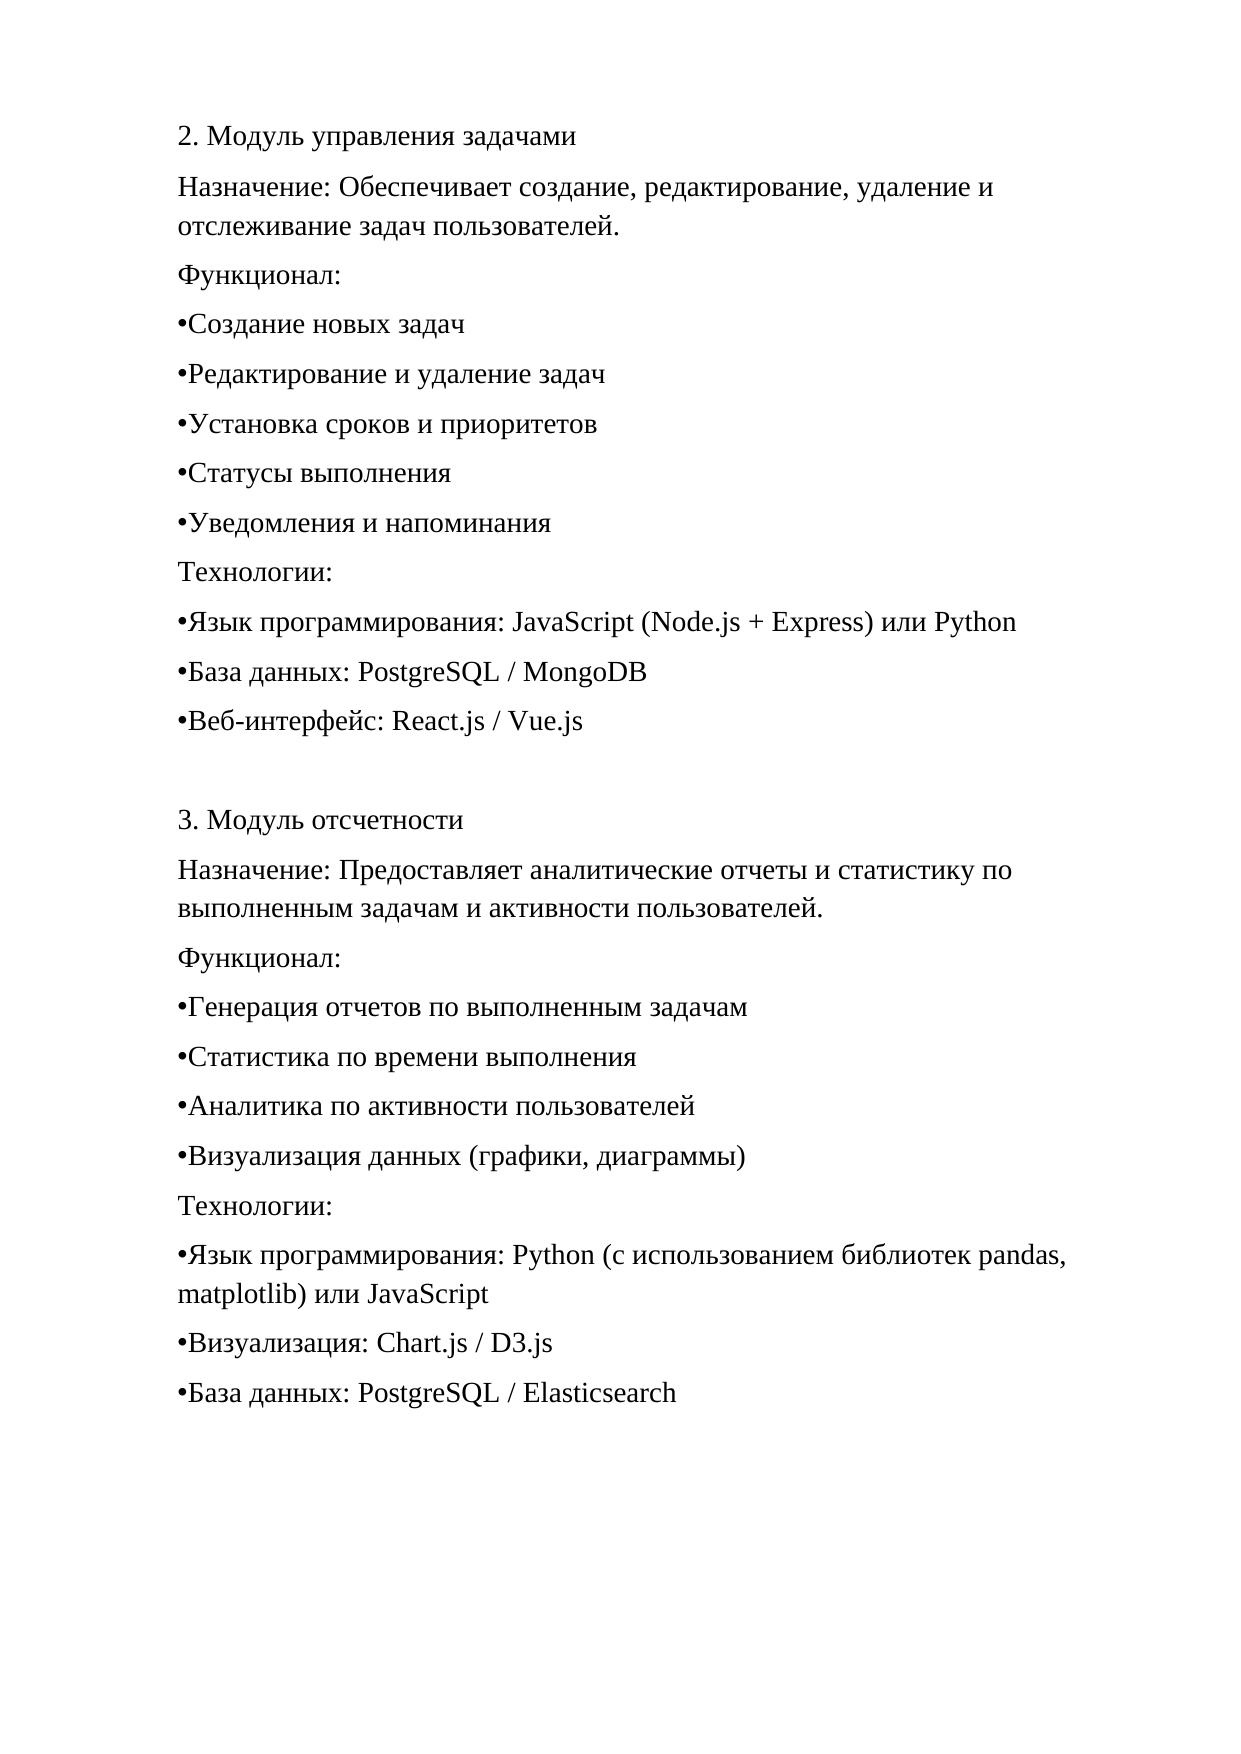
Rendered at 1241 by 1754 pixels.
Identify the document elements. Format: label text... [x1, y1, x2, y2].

subtitle 2. Модуль управления задачами [177, 118, 1152, 152]
list База данных: PostgreSQL / Elasticsearch [177, 1375, 1152, 1408]
list Язык программирования: Python (с использованием библиотек pandas, matplotlib) или JavaScript [177, 1237, 1152, 1309]
list Визуализация данных (графики, диаграммы) [177, 1138, 1152, 1172]
text Функционал: [177, 257, 1152, 291]
text Назначение: Предоставляет аналитические отчеты и статистику по выполненным задачам и активности пользователей. [177, 852, 1152, 924]
list Веб-интерфейс: React.js / Vue.js [177, 703, 1152, 737]
list Статусы выполнения [177, 455, 1152, 489]
text Назначение: Обеспечивает создание, редактирование, удаление и отслеживание задач пользователей. [177, 169, 1152, 241]
text Функционал: [177, 940, 1152, 973]
subtitle 3. Модуль отсчетности [177, 802, 1152, 836]
list Статистика по времени выполнения [177, 1039, 1152, 1072]
list Визуализация: Chart.js / D3.js [177, 1325, 1152, 1359]
list Создание новых задач [177, 307, 1152, 340]
list Аналитика по активности пользователей [177, 1088, 1152, 1122]
list Генерация отчетов по выполненным задачам [177, 989, 1152, 1023]
list Уведомления и напоминания [177, 505, 1152, 539]
list Редактирование и удаление задач [177, 356, 1152, 390]
list Установка сроков и приоритетов [177, 406, 1152, 439]
text Технологии: [177, 554, 1152, 588]
list База данных: PostgreSQL / MongoDB [177, 654, 1152, 687]
list Язык программирования: JavaScript (Node.js + Express) или Python [177, 604, 1152, 638]
text Технологии: [177, 1188, 1152, 1221]
